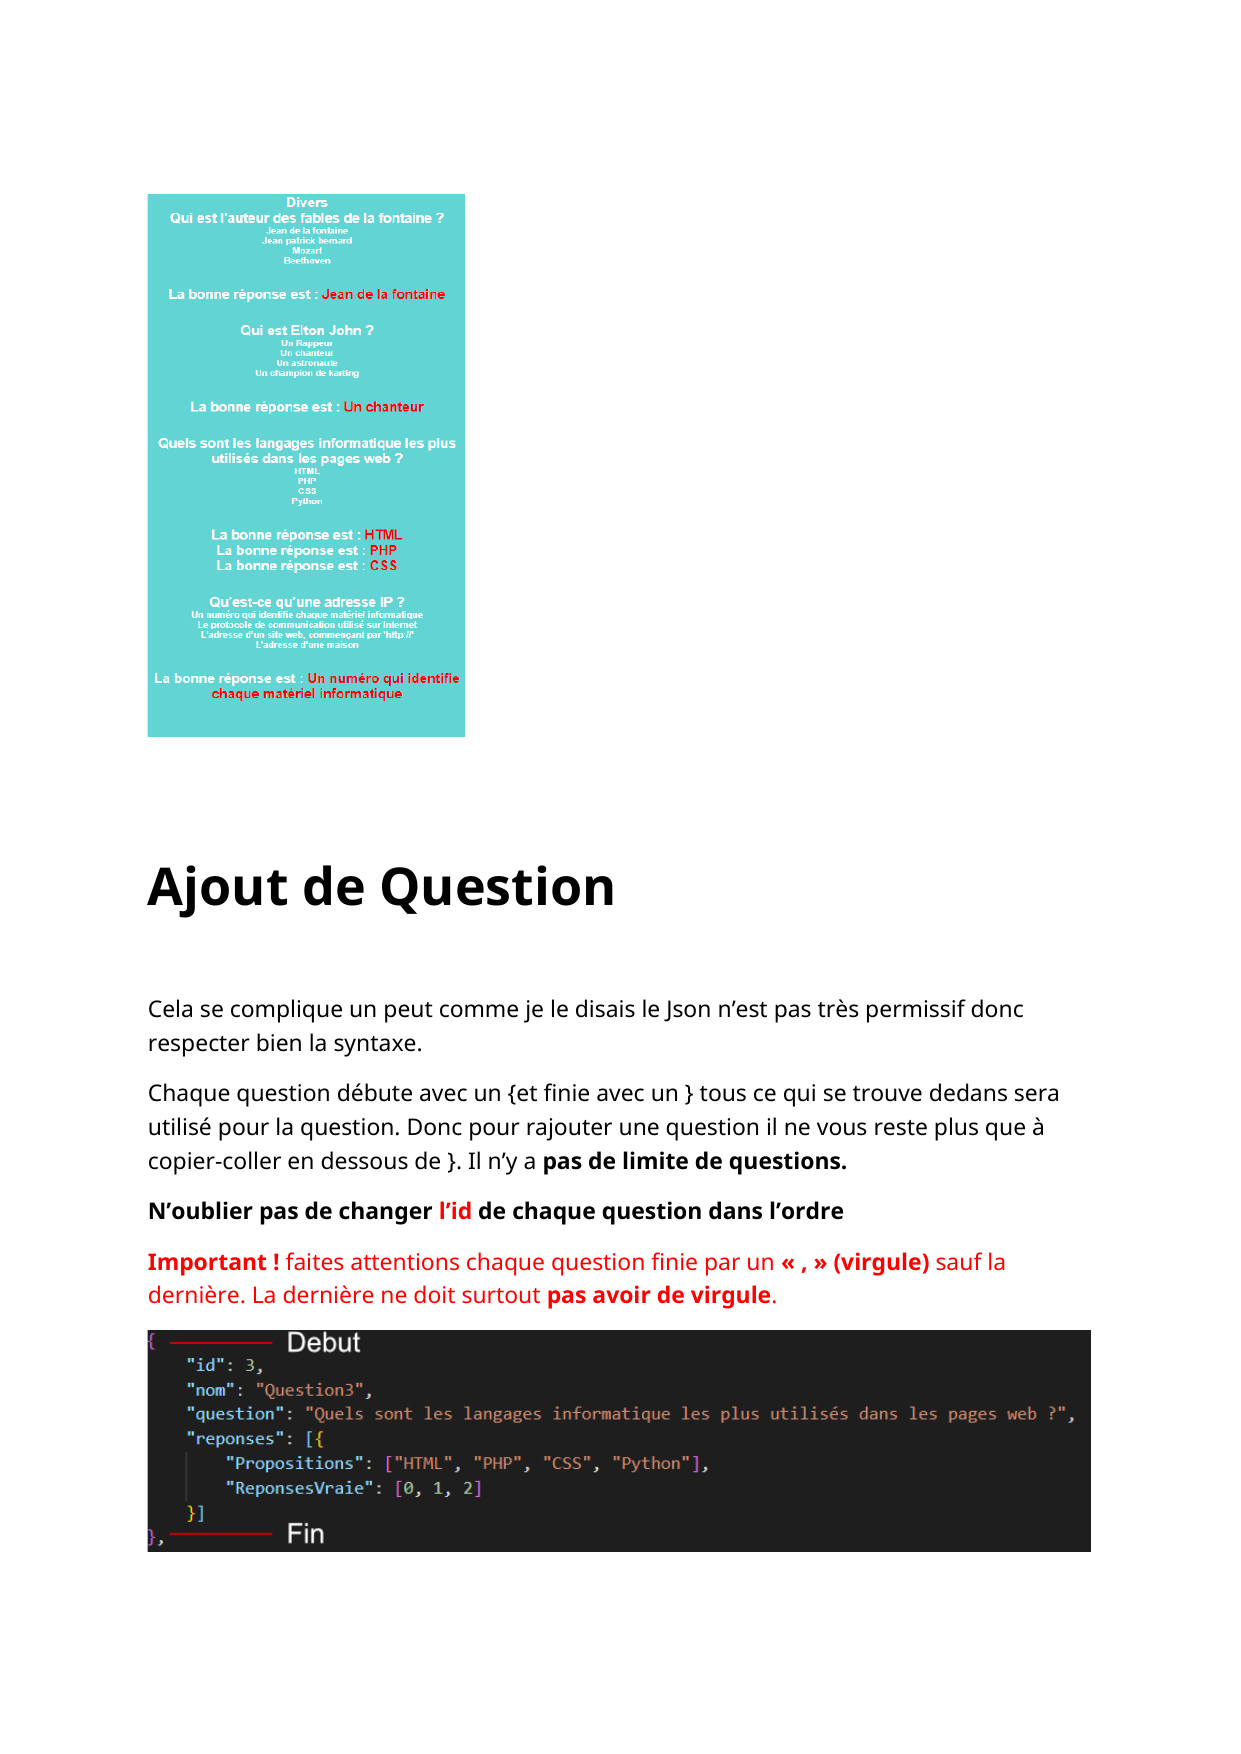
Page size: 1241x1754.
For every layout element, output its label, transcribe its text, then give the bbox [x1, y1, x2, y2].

text Chaque question débute avec un {et finie avec un } tous ce qui se trouve dedans sera utilisé pour la question. Donc pour rajouter une question il ne vous reste plus que à copier-coller en dessous de }. Il n’y a pas de limite de questions. [148, 1077, 1093, 1176]
picture [147, 194, 466, 737]
text Important ! faites attentions chaque question finie par un « , » (virgule) sauf la dernière. La dernière ne doit surtout pas avoir de virgule. [148, 1246, 1093, 1311]
text N’oublier pas de changer l’id de chaque question dans l’ordre [148, 1195, 1093, 1227]
text Cela se complique un peut comme je le disais le Json n’est pas très permissif donc respecter bien la syntaxe. [148, 993, 1093, 1058]
picture [147, 1330, 1091, 1552]
text Ajout de Question [148, 849, 1093, 921]
